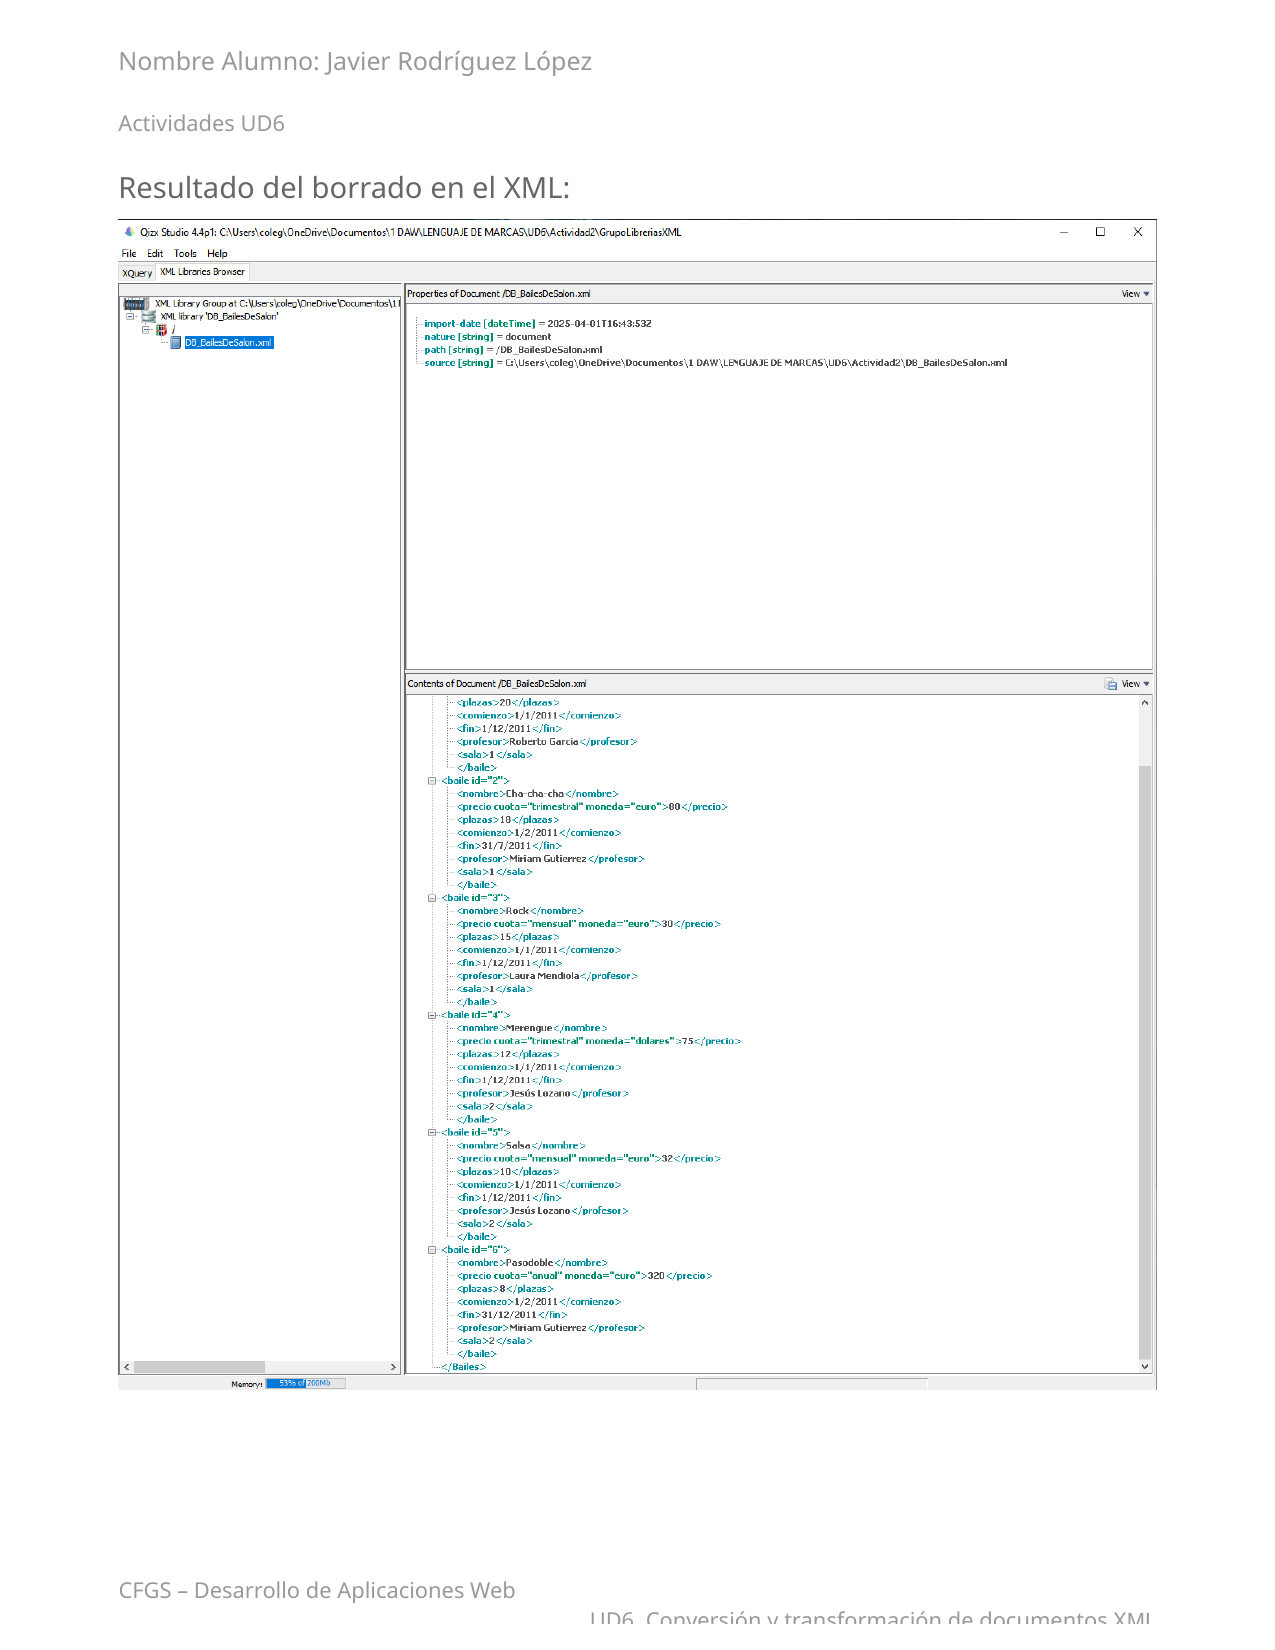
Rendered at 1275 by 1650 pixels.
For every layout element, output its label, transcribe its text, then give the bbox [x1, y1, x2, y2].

subtitle Resultado del borrado en el XML: [118, 167, 1157, 207]
picture [118, 219, 1157, 1390]
